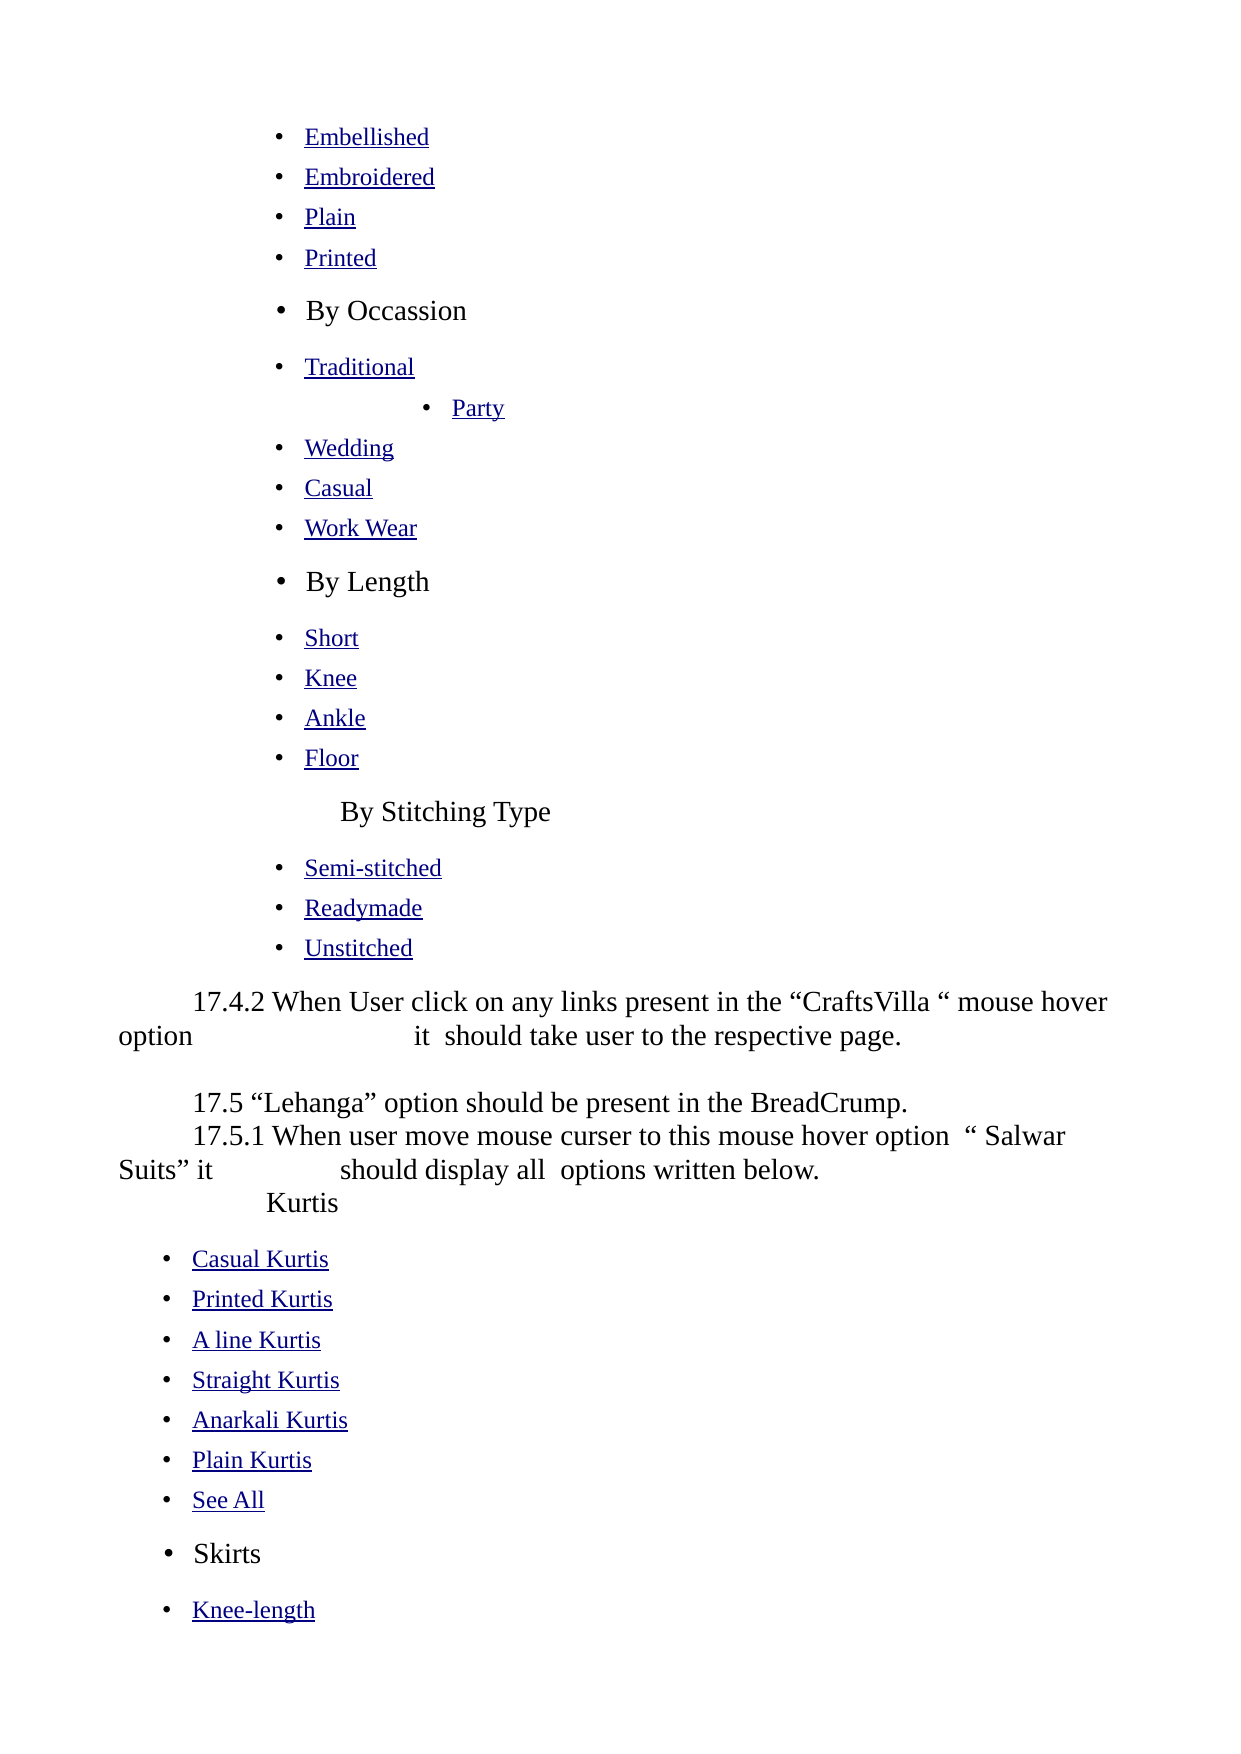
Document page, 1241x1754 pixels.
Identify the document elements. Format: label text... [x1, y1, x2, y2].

list Printed [275, 239, 1122, 272]
text 17.4.2 When User click on any links present in the “CraftsVilla “ mouse hover option it should take user to the respective page. [118, 984, 1122, 1051]
list Printed Kurtis [162, 1281, 1122, 1314]
list Straight Kurtis [162, 1361, 1122, 1394]
list Embellished [275, 118, 1122, 152]
list Traditional [275, 348, 1122, 382]
list Casual [275, 469, 1122, 503]
list Floor [275, 739, 1122, 773]
text Kurtis [118, 1186, 1122, 1219]
list Semi-stitched [275, 849, 1122, 883]
text 17.5 “Lehanga” option should be present in the BreadCrump. [118, 1085, 1122, 1118]
list Embroidered [275, 158, 1122, 192]
list Skirts [164, 1536, 1122, 1570]
list By Occassion [276, 293, 1122, 327]
text 17.5.1 When user move mouse curser to this mouse hover option “ Salwar Suits” it should display all options written below. [118, 1118, 1122, 1186]
list Wedding [275, 429, 1122, 462]
list Ankle [275, 699, 1122, 733]
list Party [422, 389, 1122, 422]
list Unstitched [275, 929, 1122, 963]
list Work Wear [275, 509, 1122, 543]
list Plain [275, 198, 1122, 232]
list Plain Kurtis [162, 1441, 1122, 1475]
list Anarkali Kurtis [162, 1401, 1122, 1435]
text By Stitching Type [118, 794, 1122, 828]
list Knee [275, 659, 1122, 693]
list Casual Kurtis [162, 1240, 1122, 1274]
list See All [162, 1482, 1122, 1515]
list Knee-length [162, 1591, 1122, 1625]
list By Length [276, 564, 1122, 598]
list Short [275, 619, 1122, 652]
list A line Kurtis [162, 1321, 1122, 1354]
list Readymade [275, 889, 1122, 923]
